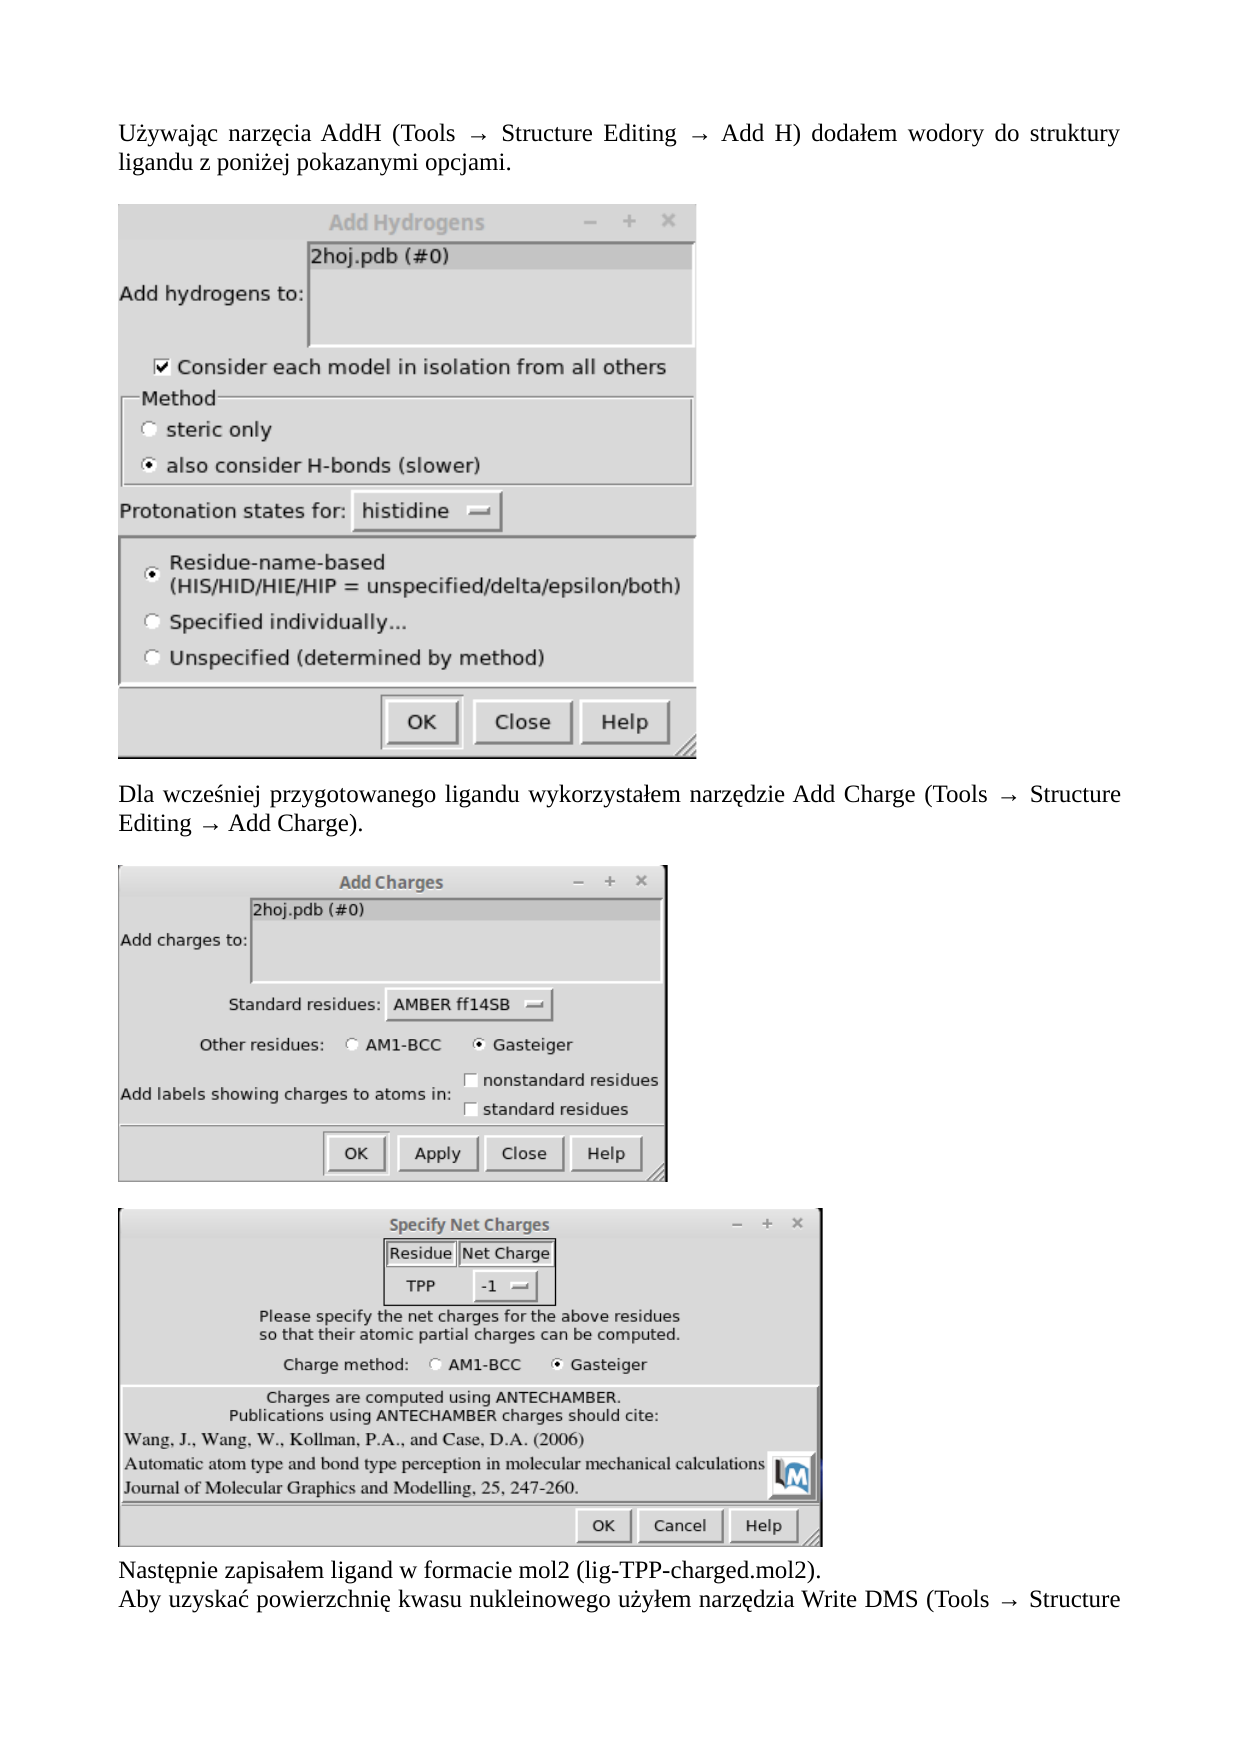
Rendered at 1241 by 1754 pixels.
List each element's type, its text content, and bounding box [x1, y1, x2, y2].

picture [118, 1208, 823, 1547]
picture [118, 865, 668, 1182]
text Następnie zapisałem ligand w formacie mol2 (lig-TPP-charged.mol2). [118, 1556, 1122, 1584]
picture [118, 204, 697, 759]
text Aby uzyskać powierzchnię kwasu nukleinowego użyłem narzędzia Write DMS (Tools → Structure [118, 1584, 1122, 1613]
text Używając narzęcia AddH (Tools → Structure Editing → Add H) dodałem wodory do struktury ligandu z poniżej pokazanymi opcjami. [118, 118, 1122, 176]
text Dla wcześniej przygotowanego ligandu wykorzystałem narzędzie Add Charge (Tools → Structure Editing → Add Charge). [118, 779, 1122, 837]
